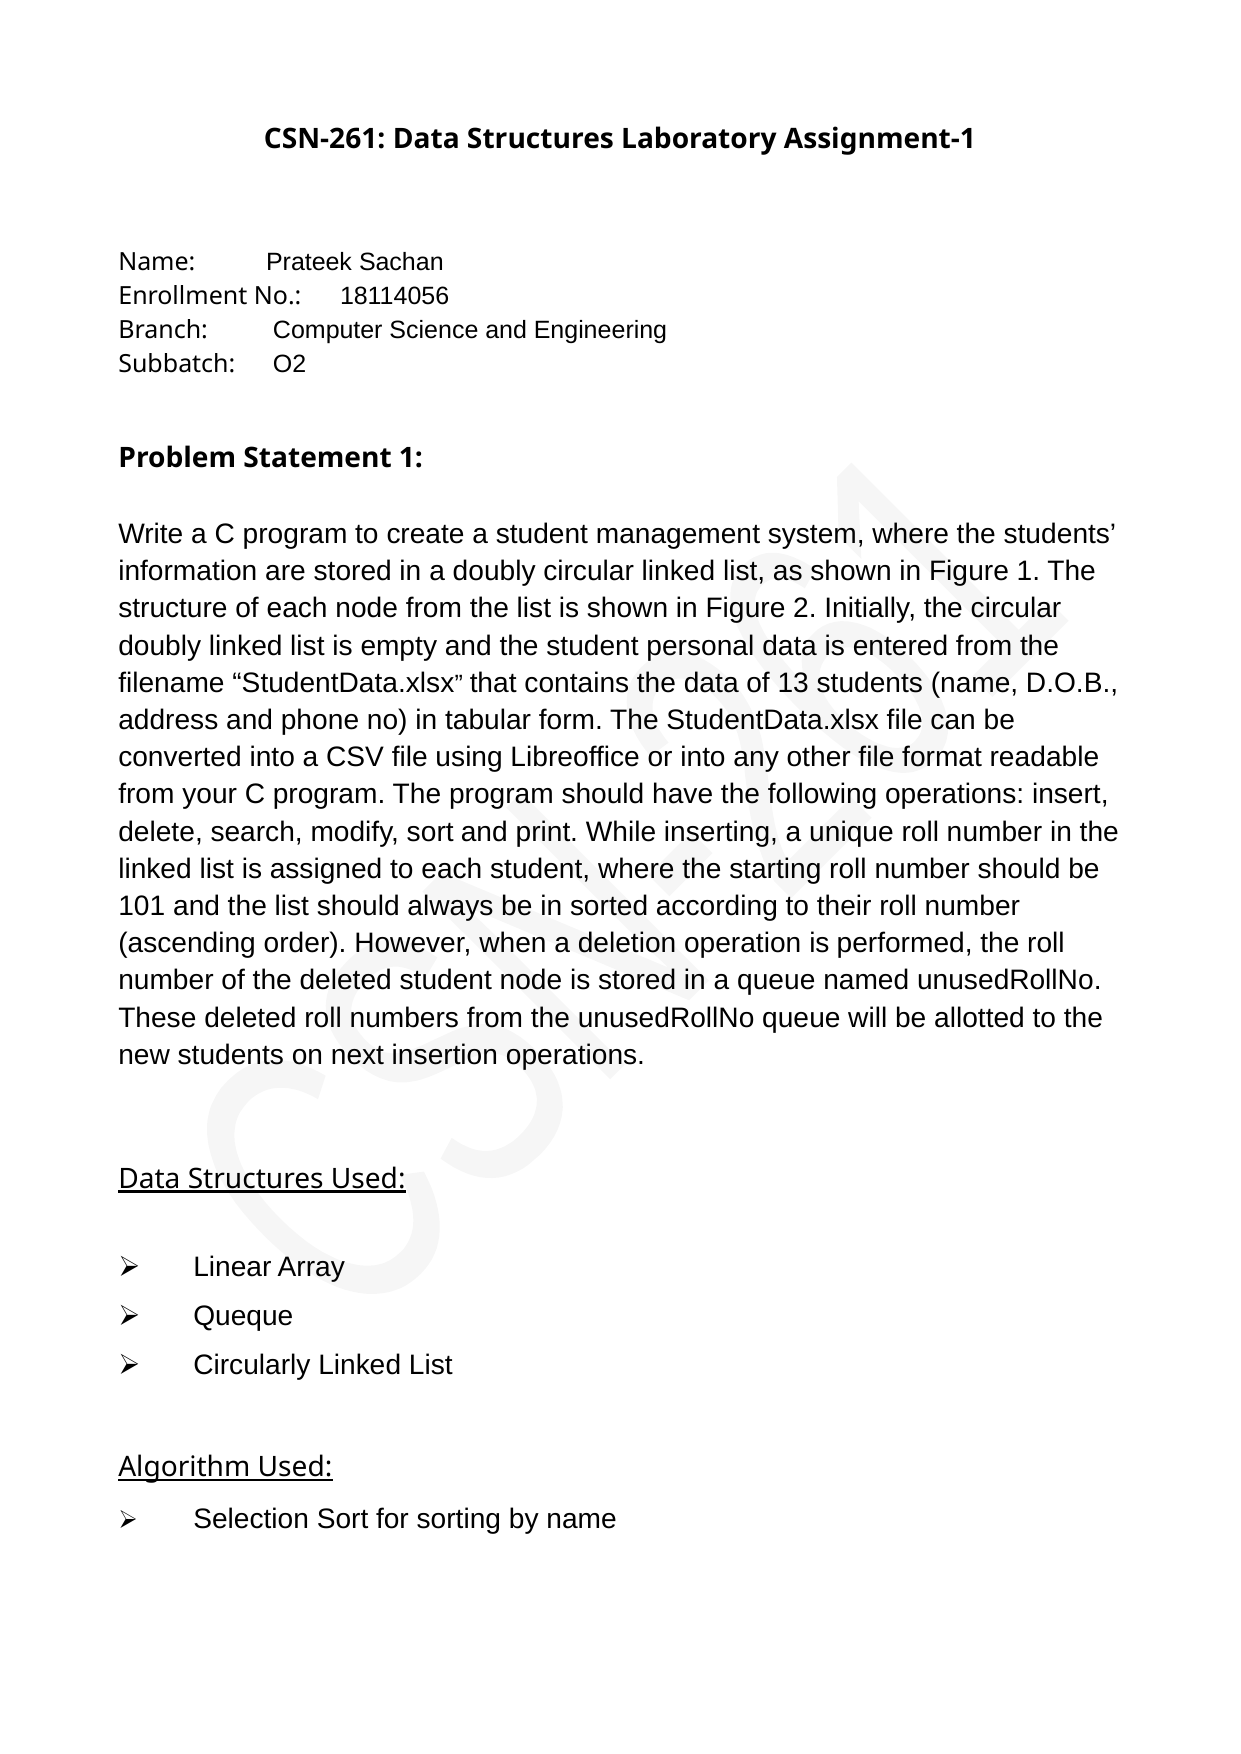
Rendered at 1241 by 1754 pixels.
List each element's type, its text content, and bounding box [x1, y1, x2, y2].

list Linear Array [413, 1249, 1122, 1282]
text Problem Statement 1: [118, 437, 1122, 476]
text Branch: Computer Science and Engineering [118, 312, 1122, 346]
text Enrollment No.: 18114056 [118, 277, 1122, 312]
list Queque [118, 1299, 1122, 1331]
text Subbatch: O2 [118, 346, 1122, 380]
text Name: Prateek Sachan [118, 243, 1122, 277]
text Data Structures Used: [240, 1158, 1122, 1196]
list Linear Array [118, 1249, 323, 1282]
text Data Structures Used: [118, 1158, 226, 1190]
list Circularly Linked List [118, 1348, 1122, 1381]
list Selection Sort for sorting by name [118, 1502, 1122, 1535]
text Write a C program to create a student management system, where the students’ information are stored in a doubly circular linked list, as shown in Figure 1. The structure of each node from the list is shown in Figure 2. Initially, the circular doubly linked list is empty and the student personal data is entered from the filename “StudentData.xlsx” that contains the data of 13 students (name, D.O.B., address and phone no) in tabular form. The StudentData.xlsx file can be converted into a CSV file using Libreoffice or into any other file format readable from your C program. The program should have the following operations: insert, delete, search, modify, sort and print. While inserting, a unique roll number in the linked list is assigned to each student, where the starting roll number should be 101 and the list should always be in sorted according to their roll number (ascending order). However, when a deletion operation is performed, the roll number of the deleted student node is stored in a queue named unusedRollNo. These deleted roll numbers from the unusedRollNo queue will be allotted to the new students on next insertion operations. [118, 517, 1122, 1070]
text Data Structures Used: [259, 1191, 408, 1196]
list Linear Array [320, 1249, 402, 1265]
text Algorithm Used: [118, 1446, 1122, 1485]
